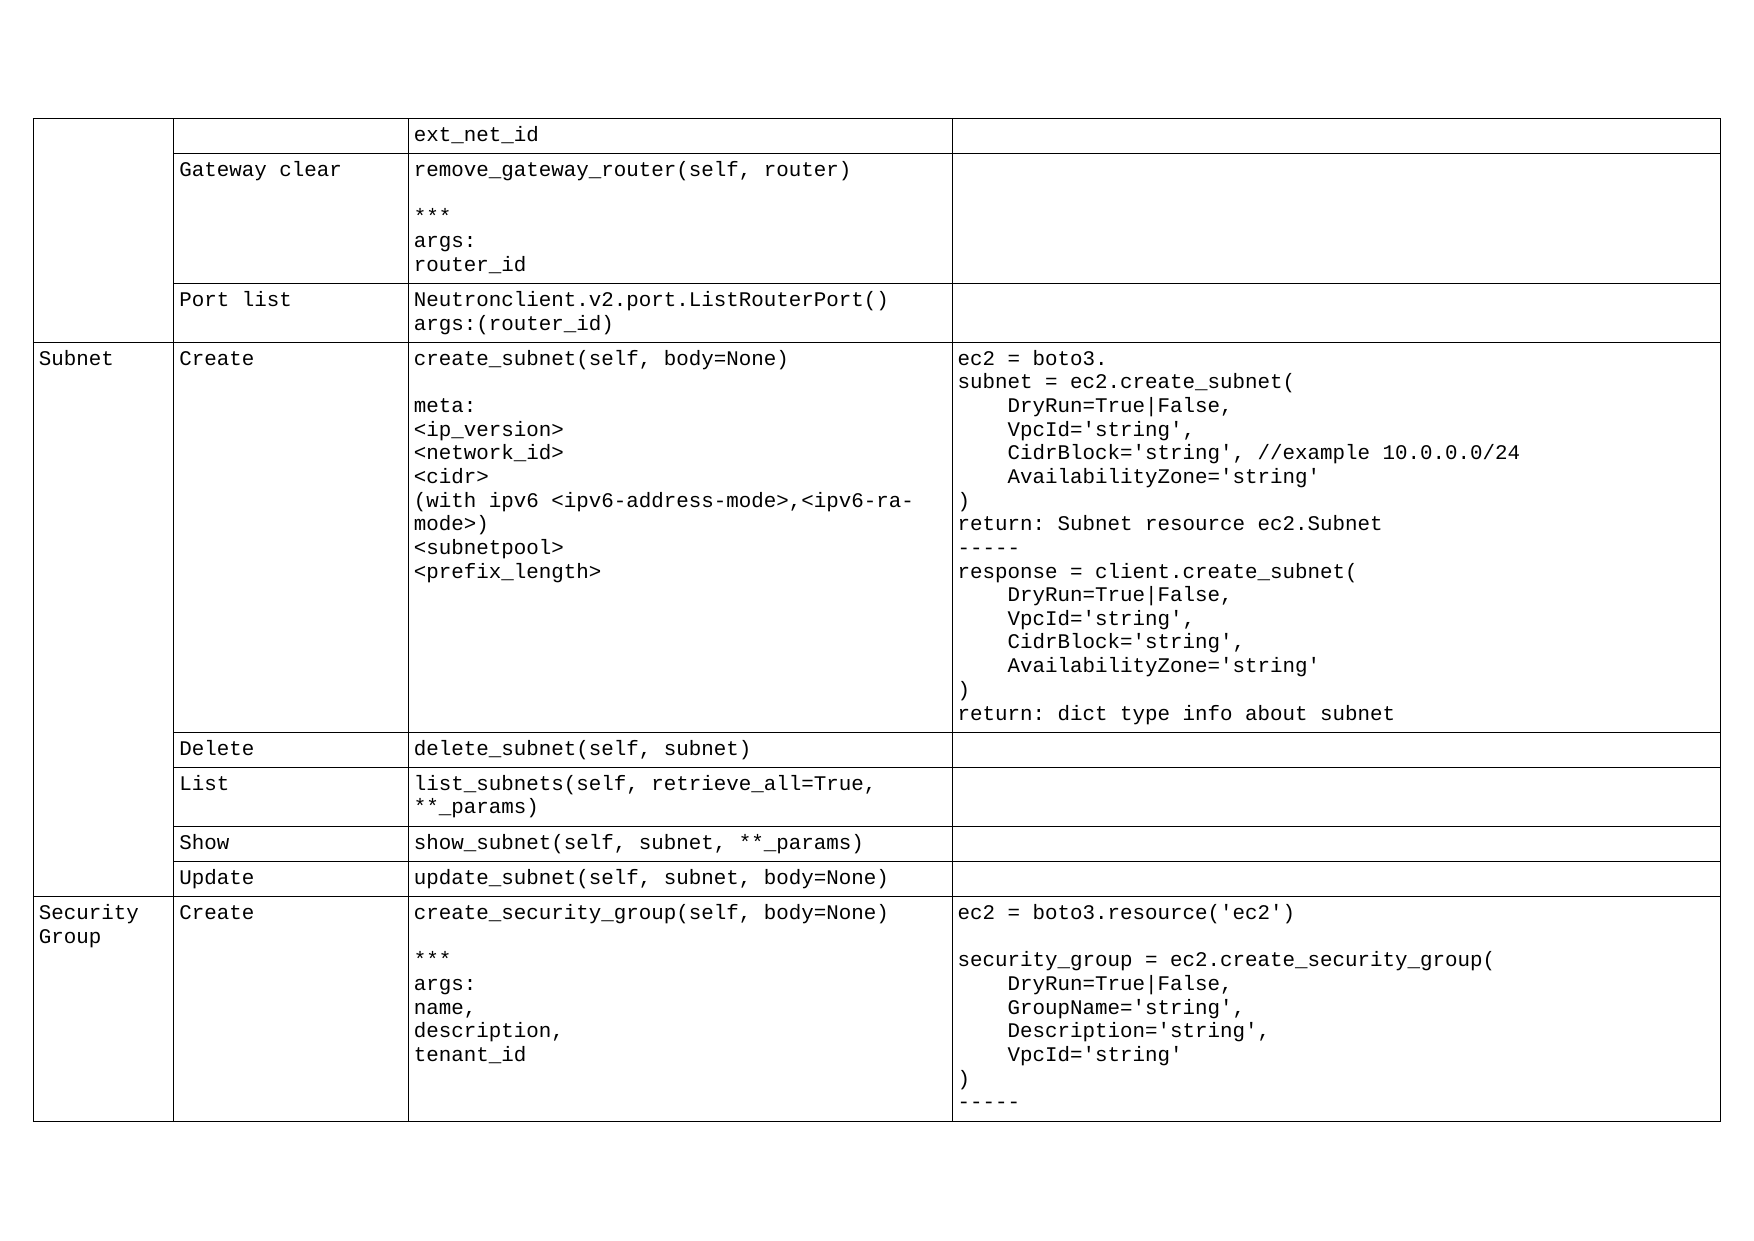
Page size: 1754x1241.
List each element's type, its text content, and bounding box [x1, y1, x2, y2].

table_cell create_security_group(self, body=None) *** args: name, description, tenant_id [409, 897, 952, 1121]
table_cell List [174, 768, 408, 826]
table_cell [174, 119, 408, 153]
table_cell update_subnet(self, subnet, body=None) [409, 862, 952, 896]
table_cell [953, 119, 1720, 153]
table_cell [34, 119, 173, 342]
table_cell [953, 862, 1720, 896]
table_cell [953, 154, 1720, 283]
table_cell ec2 = boto3. subnet = ec2.create_subnet( DryRun=True|False, VpcId='string', CidrBlock='string', //example 10.0.0.0/24 AvailabilityZone='string' ) return: Subnet resource ec2.Subnet ----- response = client.create_subnet( DryRun=True|False, VpcId='string', CidrBlock='string', AvailabilityZone='string' ) return: dict type info about subnet [953, 343, 1720, 732]
table_cell Create [174, 343, 408, 732]
table_cell list_subnets(self, retrieve_all=True, **_params) [409, 768, 952, 826]
table_cell ext_net_id [409, 119, 952, 153]
table_cell Delete [174, 733, 408, 767]
table_cell delete_subnet(self, subnet) [409, 733, 952, 767]
table_cell Show [174, 827, 408, 861]
table_cell [953, 733, 1720, 767]
table_cell [953, 284, 1720, 342]
table_cell ec2 = boto3.resource('ec2') security_group = ec2.create_security_group( DryRun=True|False, GroupName='string', Description='string', VpcId='string' ) [953, 897, 1720, 1121]
table_cell remove_gateway_router(self, router) *** args: router_id [409, 154, 952, 283]
table_cell Subnet [34, 343, 173, 896]
table_cell Neutronclient.v2.port.ListRouterPort() args:(router_id) [409, 284, 952, 342]
table_cell Update [174, 862, 408, 896]
table_cell Gateway clear [174, 154, 408, 283]
table_cell Security Group [34, 897, 173, 1121]
table_cell create_subnet(self, body=None) meta: <ip_version> <network_id> <cidr> (with ipv6 <ipv6-address-mode>,<ipv6-ra-mode>) <subnetpool> <prefix_length> [409, 343, 952, 732]
table_cell show_subnet(self, subnet, **_params) [409, 827, 952, 861]
table_cell Create [174, 897, 408, 1121]
table_cell [953, 768, 1720, 826]
table_cell [953, 827, 1720, 861]
table_cell Port list [174, 284, 408, 342]
